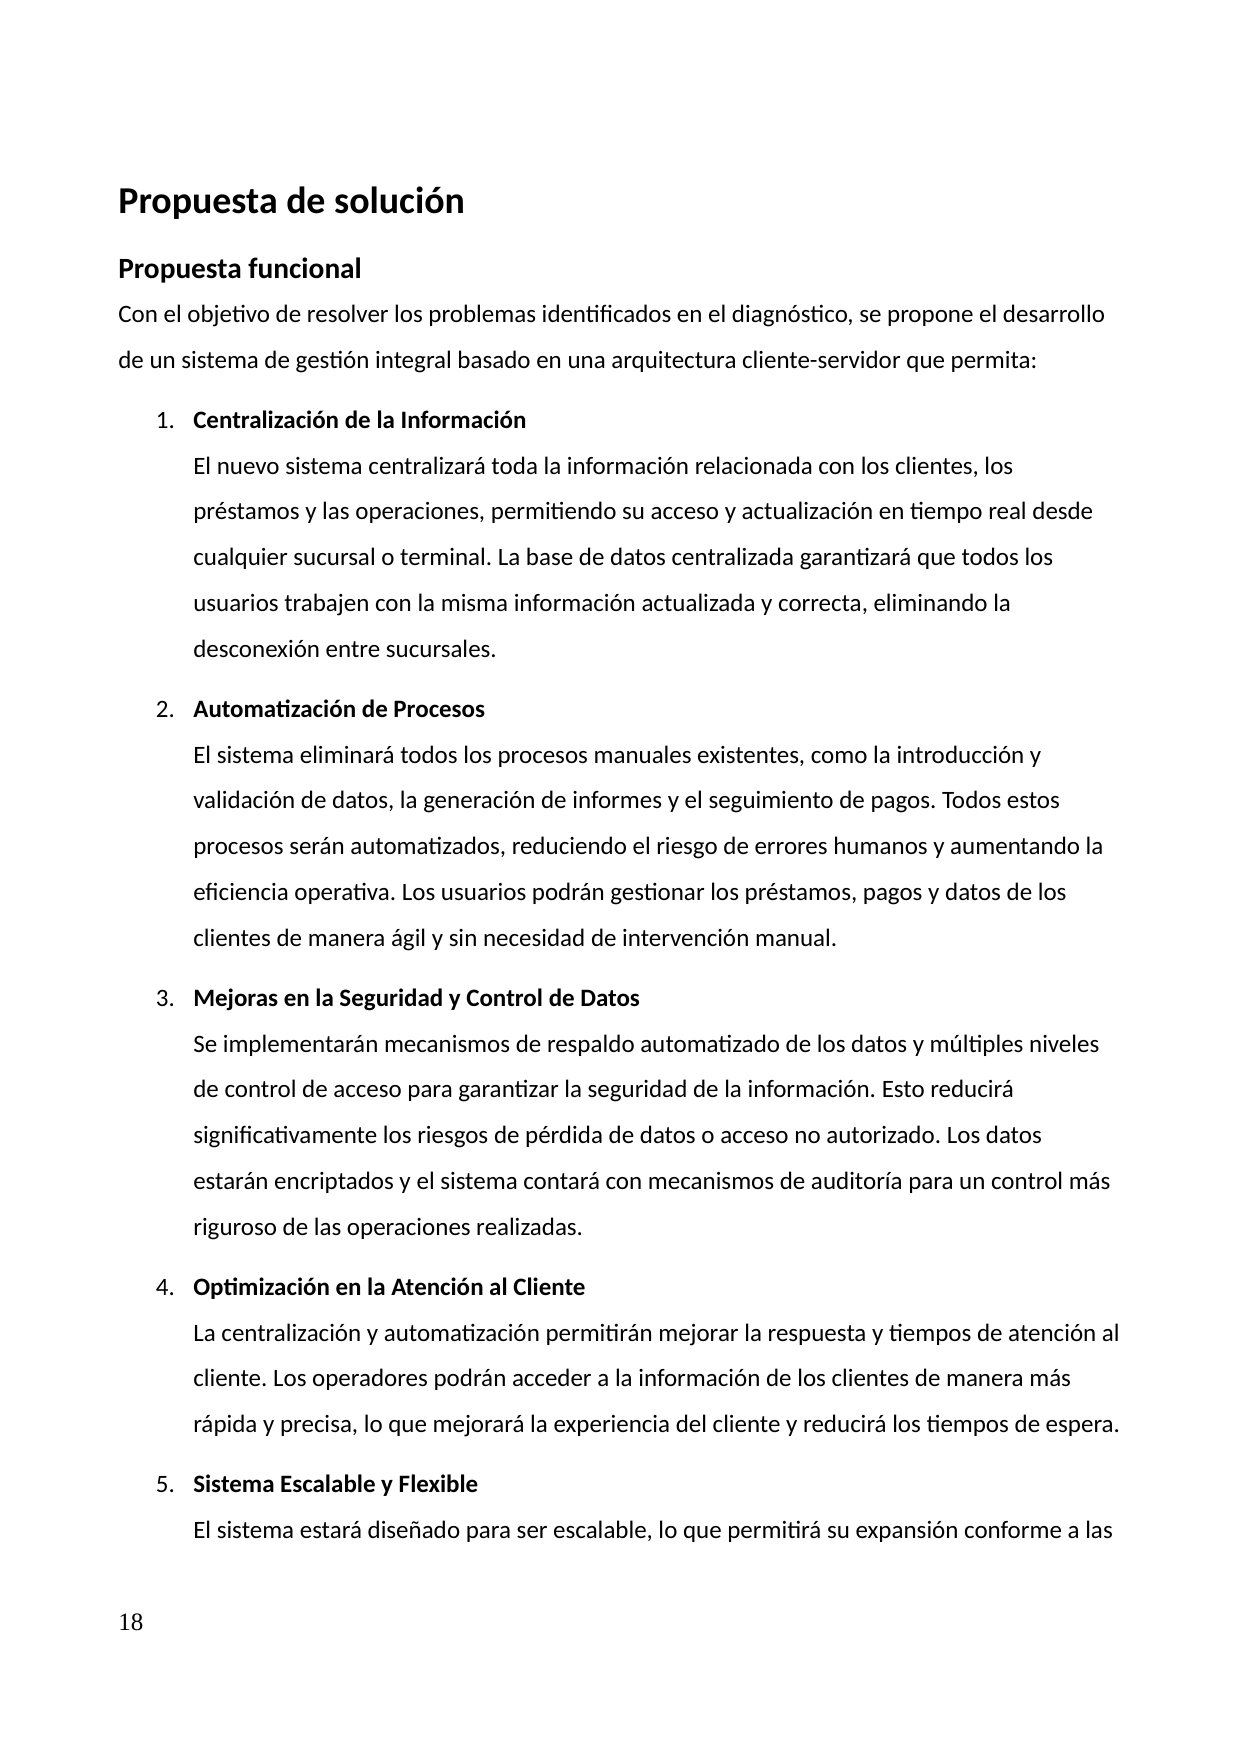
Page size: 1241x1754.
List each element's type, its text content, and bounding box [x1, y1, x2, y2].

list Mejoras en la Seguridad y Control de Datos Se implementarán mecanismos de respaldo automatizado de los datos y múltiples niveles de control de acceso para garantizar la seguridad de la información. Esto reducirá significativamente los riesgos de pérdida de datos o acceso no autorizado. Los datos estarán encriptados y el sistema contará con mecanismos de auditoría para un control más riguroso de las operaciones realizadas. [156, 982, 1122, 1241]
list Automatización de Procesos El sistema eliminará todos los procesos manuales existentes, como la introducción y validación de datos, la generación de informes y el seguimiento de pagos. Todos estos procesos serán automatizados, reduciendo el riesgo de errores humanos y aumentando la eficiencia operativa. Los usuarios podrán gestionar los préstamos, pagos y datos de los clientes de manera ágil y sin necesidad de intervención manual. [156, 693, 1122, 952]
subtitle Propuesta de solución [118, 176, 1122, 223]
list Sistema Escalable y Flexible El sistema estará diseñado para ser escalable, lo que permitirá su expansión conforme a las [156, 1468, 1122, 1545]
list Optimización en la Atención al Cliente La centralización y automatización permitirán mejorar la respuesta y tiempos de atención al cliente. Los operadores podrán acceder a la información de los clientes de manera más rápida y precisa, lo que mejorará la experiencia del cliente y reducirá los tiempos de espera. [156, 1271, 1122, 1439]
subtitle Propuesta funcional [118, 250, 1122, 286]
list Centralización de la Información El nuevo sistema centralizará toda la información relacionada con los clientes, los préstamos y las operaciones, permitiendo su acceso y actualización en tiempo real desde cualquier sucursal o terminal. La base de datos centralizada garantizará que todos los usuarios trabajen con la misma información actualizada y correcta, eliminando la desconexión entre sucursales. [156, 404, 1122, 663]
text Con el objetivo de resolver los problemas identificados en el diagnóstico, se propone el desarrollo de un sistema de gestión integral basado en una arquitectura cliente-servidor que permita: [118, 298, 1122, 374]
